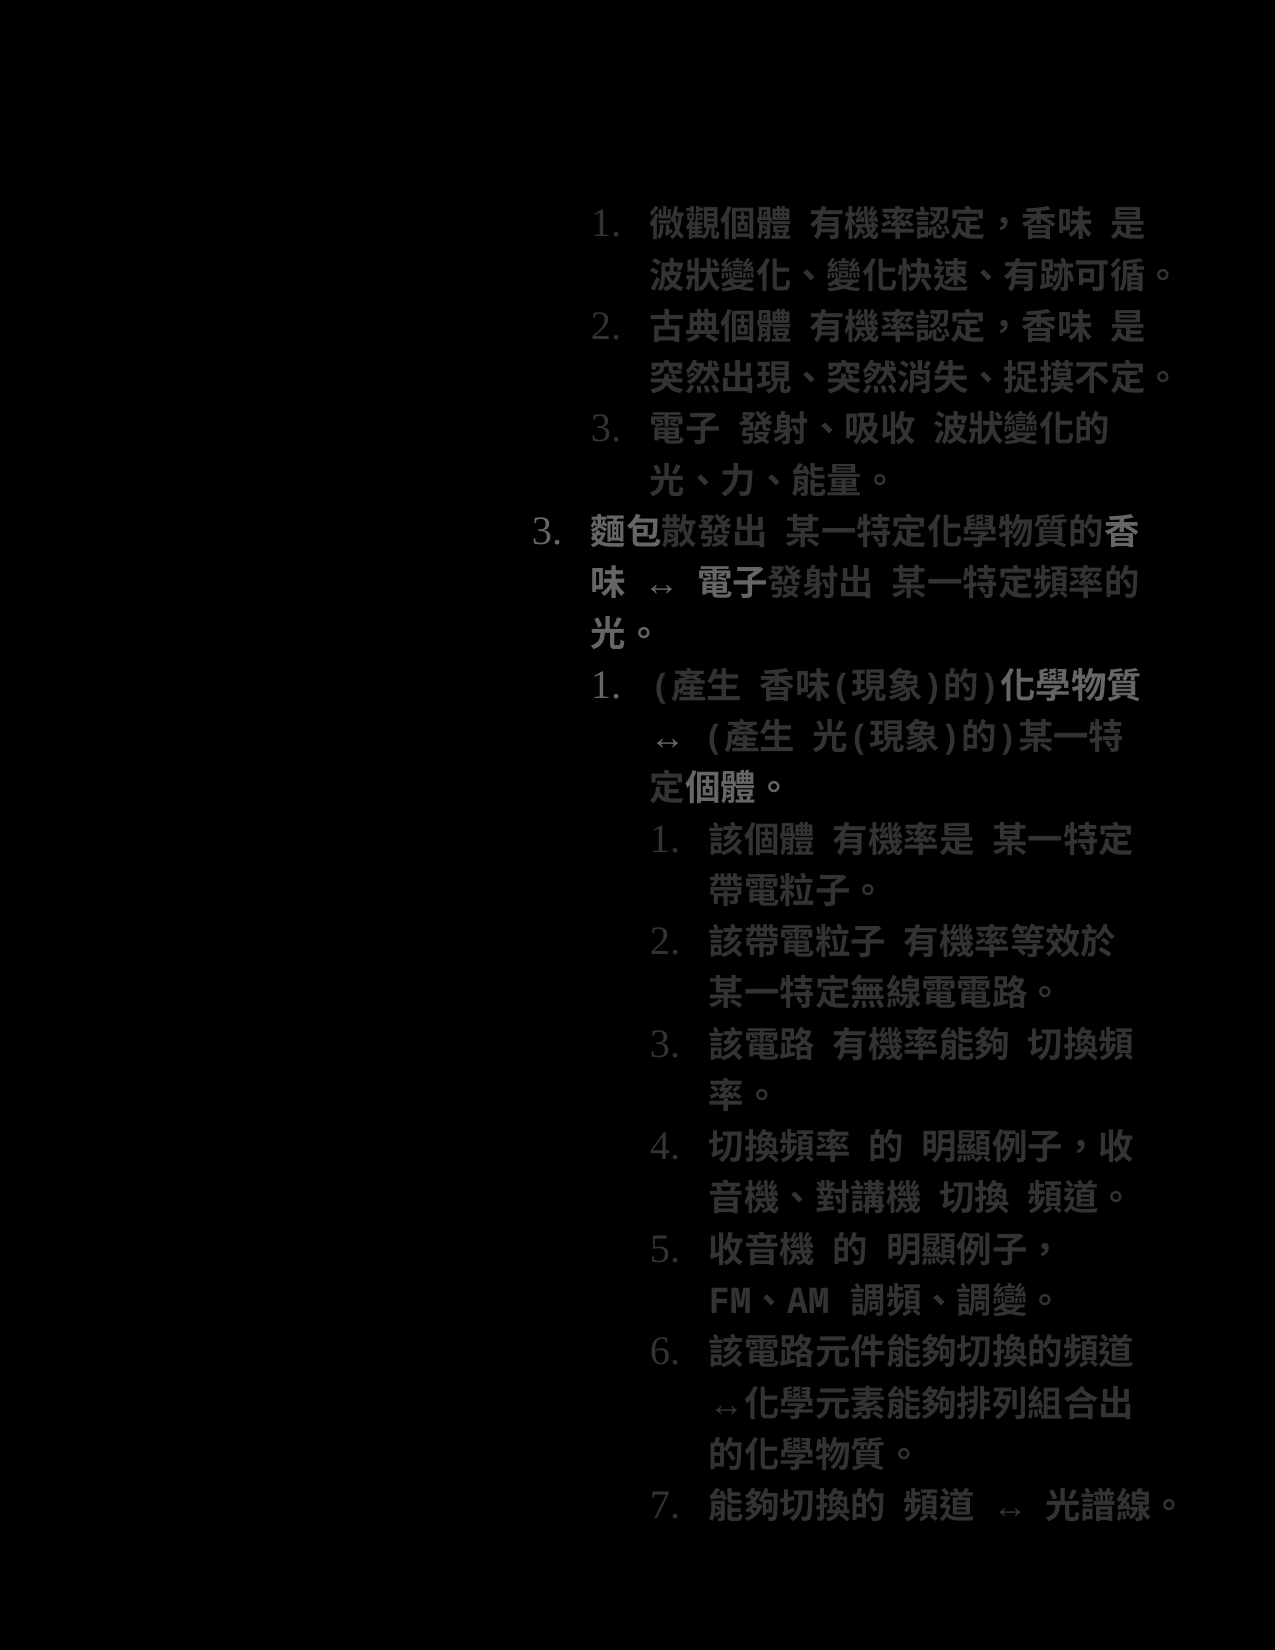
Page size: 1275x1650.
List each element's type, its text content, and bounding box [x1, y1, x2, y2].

list 能夠切換的 頻道 ↔ 光譜線。 [649, 1477, 1157, 1529]
list 麵包散發出 某一特定化學物質的香味 ↔ 電子發射出 某一特定頻率的光。 [532, 503, 1157, 657]
list 古典個體 有機率認定，香味 是 突然出現、突然消失、捉摸不定。 [591, 298, 1157, 401]
list 該電路 有機率能夠 切換頻率。 [649, 1016, 1157, 1118]
list 微觀個體 有機率認定，香味 是 波狀變化、變化快速、有跡可循。 [591, 196, 1157, 298]
list 收音機 的 明顯例子，FM、AM 調頻、調變。 [649, 1221, 1157, 1324]
list 該個體 有機率是 某一特定帶電粒子。 [649, 811, 1157, 913]
list 切換頻率 的 明顯例子，收音機、對講機 切換 頻道。 [649, 1118, 1157, 1221]
list 電子 發射、吸收 波狀變化的 光、力、能量。 [591, 401, 1157, 503]
list 該電路元件能夠切換的頻道↔化學元素能夠排列組合出的化學物質。 [649, 1324, 1157, 1477]
list (產生 香味(現象)的)化學物質 ↔ (產生 光(現象)的)某一特定個體。 [591, 657, 1157, 811]
list 該帶電粒子 有機率等效於 某一特定無線電電路。 [649, 913, 1157, 1016]
